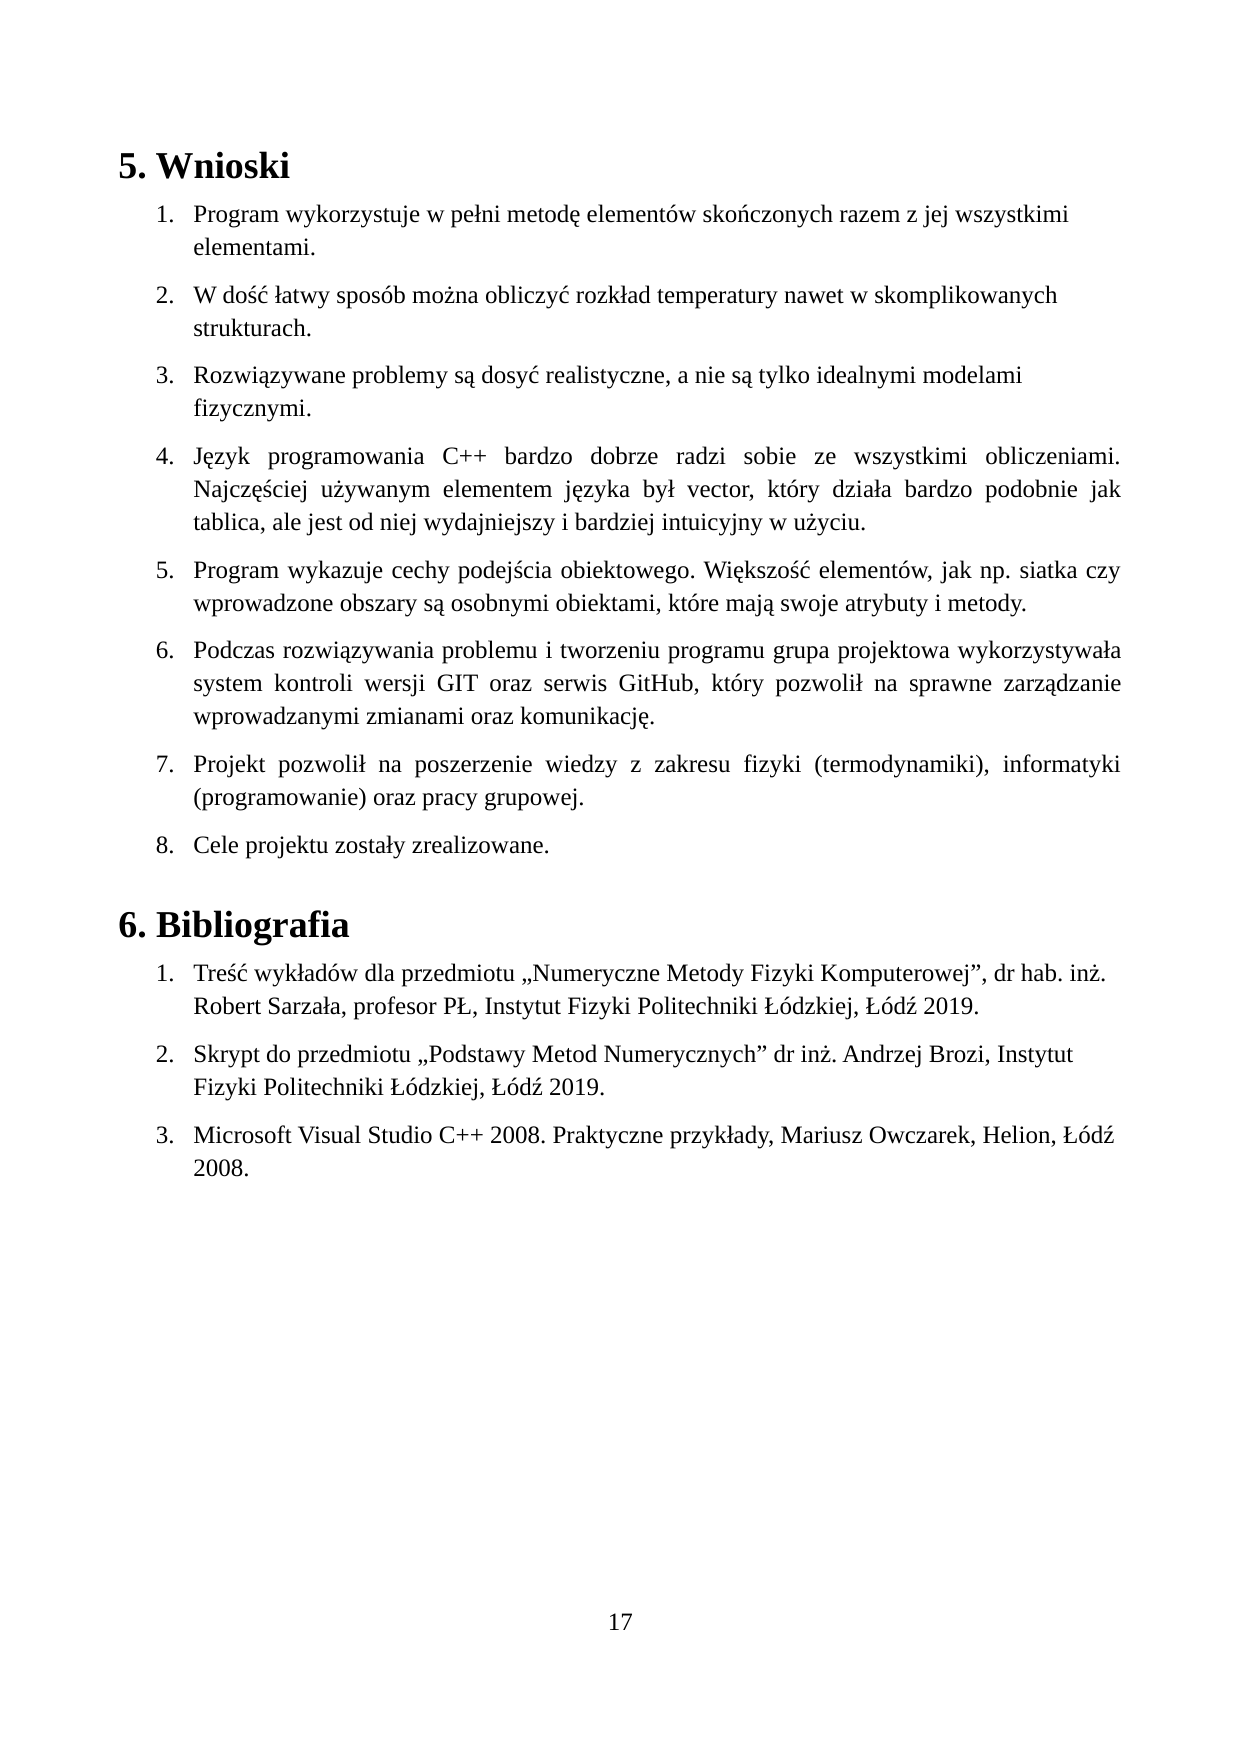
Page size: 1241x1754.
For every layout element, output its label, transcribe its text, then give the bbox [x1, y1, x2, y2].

list Skrypt do przedmiotu „Podstawy Metod Numerycznych” dr inż. Andrzej Brozi, Instytut Fizyki Politechniki Łódzkiej, Łódź 2019. [156, 1039, 1122, 1101]
list Treść wykładów dla przedmiotu „Numeryczne Metody Fizyki Komputerowej”, dr hab. inż. Robert Sarzała, profesor PŁ, Instytut Fizyki Politechniki Łódzkiej, Łódź 2019. [156, 958, 1122, 1020]
subtitle 6. Bibliografia [118, 902, 1122, 946]
list Microsoft Visual Studio C++ 2008. Praktyczne przykłady, Mariusz Owczarek, Helion, Łódź 2008. [156, 1120, 1122, 1181]
list Program wykazuje cechy podejścia obiektowego. Większość elementów, jak np. siatka czy wprowadzone obszary są osobnymi obiektami, które mają swoje atrybuty i metody. [156, 555, 1122, 617]
list Język programowania C++ bardzo dobrze radzi sobie ze wszystkimi obliczeniami. Najczęściej używanym elementem języka był vector, który działa bardzo podobnie jak tablica, ale jest od niej wydajniejszy i bardziej intuicyjny w użyciu. [156, 441, 1122, 536]
list Podczas rozwiązywania problemu i tworzeniu programu grupa projektowa wykorzystywała system kontroli wersji GIT oraz serwis GitHub, który pozwolił na sprawne zarządzanie wprowadzanymi zmianami oraz komunikację. [156, 635, 1122, 730]
list Cele projektu zostały zrealizowane. [156, 830, 1122, 858]
list Program wykorzystuje w pełni metodę elementów skończonych razem z jej wszystkimi elementami. [156, 199, 1122, 261]
subtitle 5. Wnioski [118, 143, 1122, 187]
list Rozwiązywane problemy są dosyć realistyczne, a nie są tylko idealnymi modelami fizycznymi. [156, 361, 1122, 422]
list Projekt pozwolił na poszerzenie wiedzy z zakresu fizyki (termodynamiki), informatyki (programowanie) oraz pracy grupowej. [156, 749, 1122, 811]
list W dość łatwy sposób można obliczyć rozkład temperatury nawet w skomplikowanych strukturach. [156, 280, 1122, 342]
